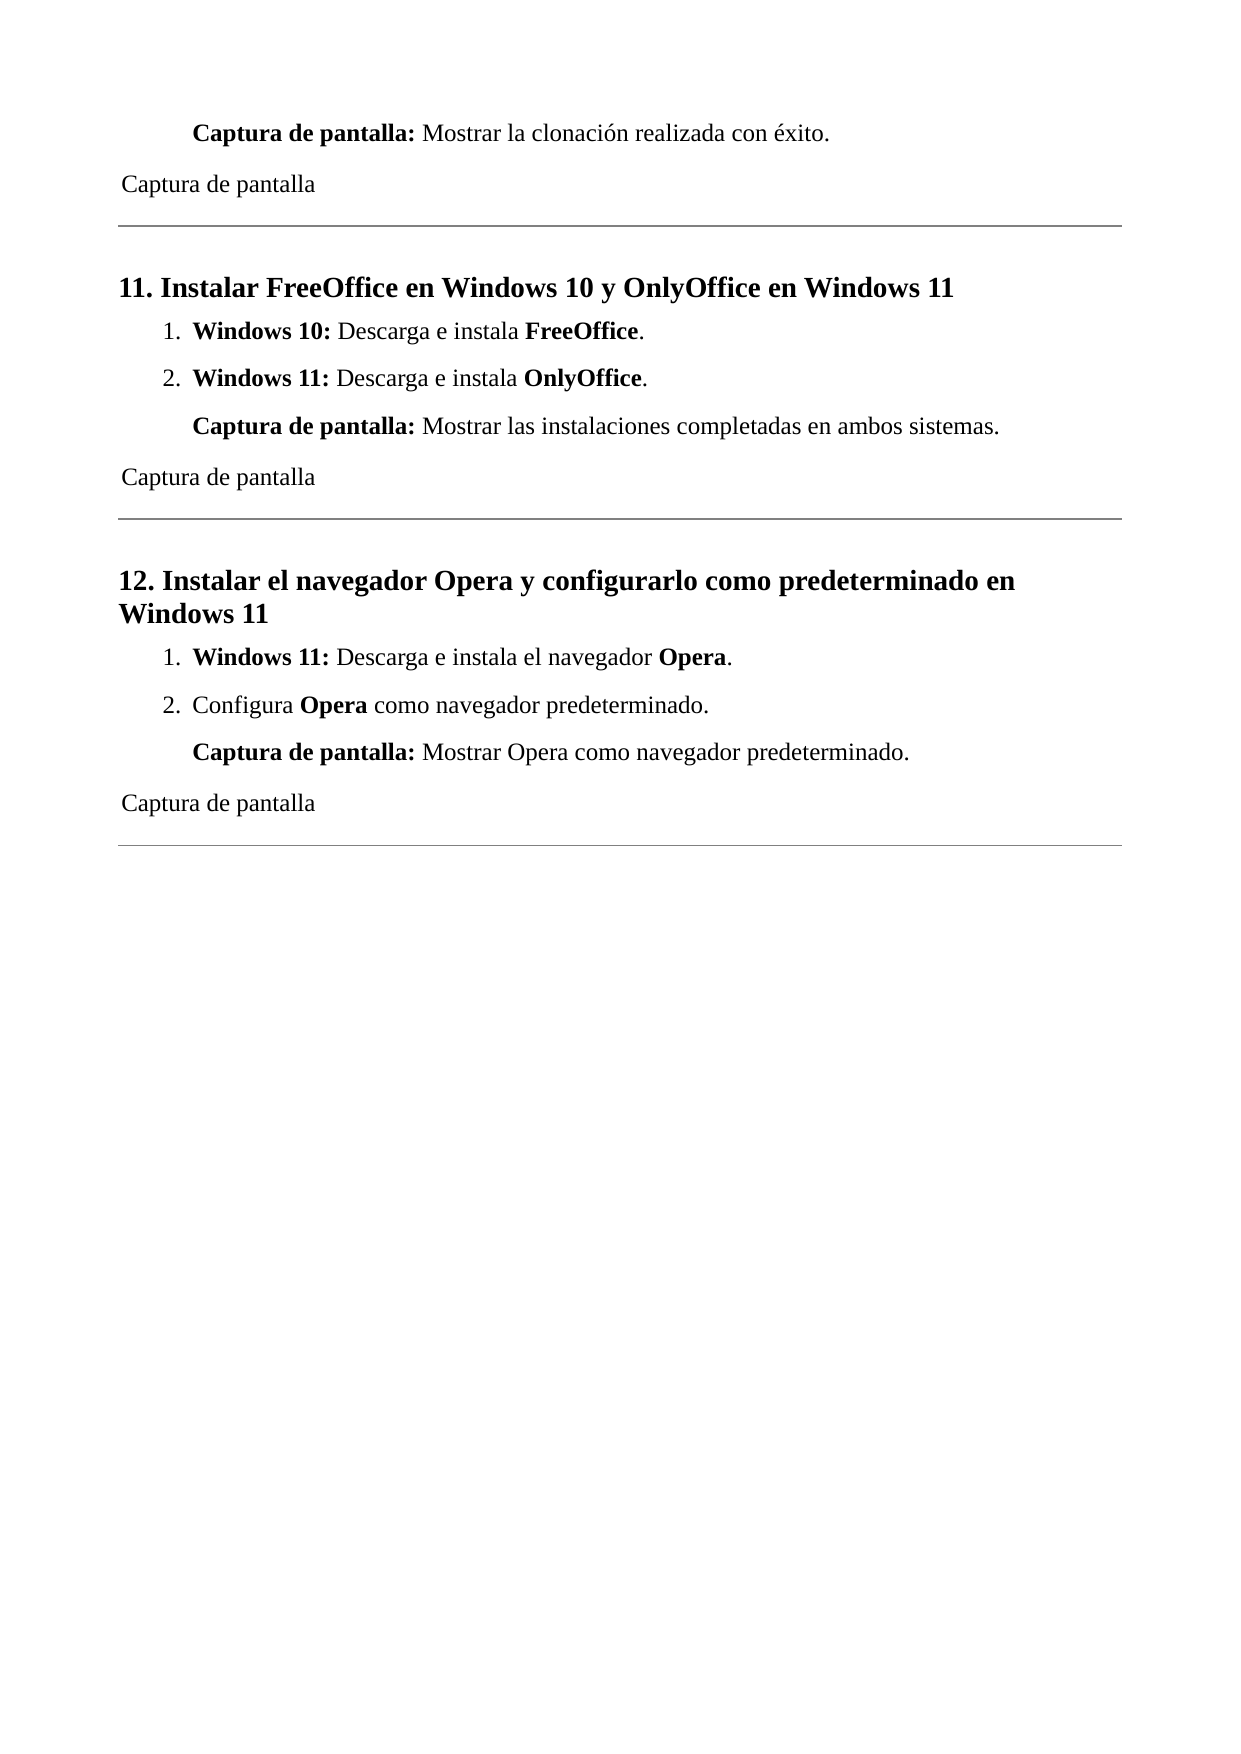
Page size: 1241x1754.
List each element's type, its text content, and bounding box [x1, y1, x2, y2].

list Captura de pantalla: Mostrar Opera como navegador predeterminado. [162, 737, 1122, 766]
subtitle 11. Instalar FreeOffice en Windows 10 y OnlyOffice en Windows 11 [118, 270, 1122, 303]
list Captura de pantalla: Mostrar las instalaciones completadas en ambos sistemas. [162, 411, 1122, 440]
list Windows 11: Descarga e instala el navegador Opera. [162, 642, 1122, 671]
table_cell [118, 200, 330, 211]
table_header Captura de pantalla [118, 166, 330, 200]
list Configura Opera como navegador predeterminado. [162, 690, 1122, 719]
list Captura de pantalla: Mostrar la clonación realizada con éxito. [162, 118, 1122, 147]
list Windows 10: Descarga e instala FreeOffice. [162, 316, 1122, 344]
table_cell [118, 820, 330, 830]
subtitle 12. Instalar el navegador Opera y configurarlo como predeterminado en Windows 11 [118, 563, 1122, 630]
table_header Captura de pantalla [118, 785, 330, 820]
table_header Captura de pantalla [118, 459, 330, 493]
list Windows 11: Descarga e instala OnlyOffice. [162, 363, 1122, 392]
table_cell [118, 493, 330, 504]
